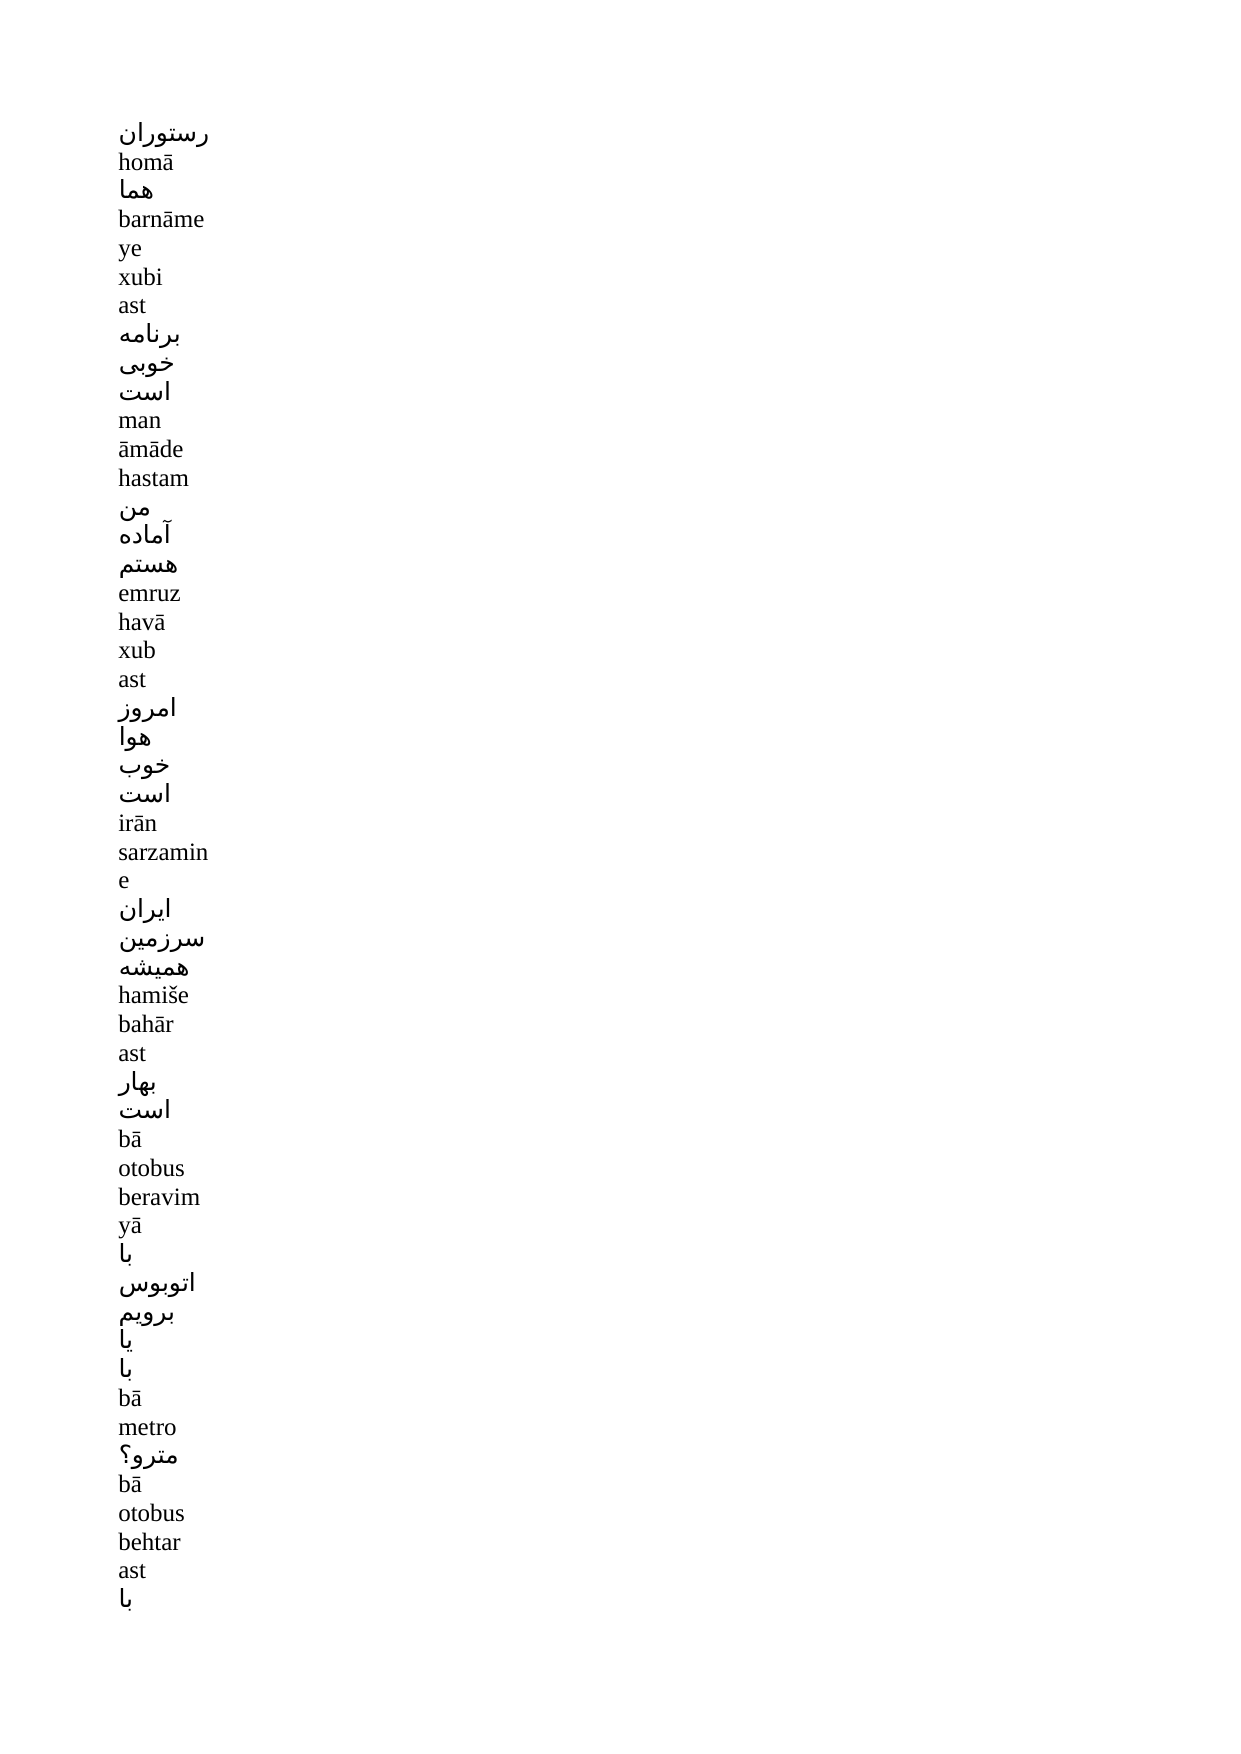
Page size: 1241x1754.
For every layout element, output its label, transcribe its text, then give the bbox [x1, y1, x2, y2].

text آماده [118, 521, 1122, 549]
text سرزمين [118, 923, 1122, 952]
text ast [118, 1556, 1122, 1584]
text ‫ایران [118, 894, 1122, 923]
text ast [118, 1038, 1122, 1067]
text ‫بهار [118, 1067, 1122, 1096]
text خوبى [118, 348, 1122, 377]
text bā [118, 1124, 1122, 1153]
text ‫برنامه [118, 319, 1122, 348]
text beravim [118, 1182, 1122, 1211]
text xubi [118, 262, 1122, 291]
text ‫من [118, 492, 1122, 521]
text yā [118, 1211, 1122, 1239]
text havā [118, 607, 1122, 636]
text homā [118, 147, 1122, 176]
text است‬ [118, 1096, 1122, 1124]
text ‫با [118, 1584, 1122, 1613]
text barnāme [118, 204, 1122, 233]
text رستوران‬ [118, 118, 1122, 147]
text sarzamin [118, 837, 1122, 866]
text emruz [118, 578, 1122, 607]
text ‫مترو؟‬ [118, 1441, 1122, 1469]
text است‬ [118, 779, 1122, 808]
text hastam [118, 463, 1122, 492]
text āmāde [118, 434, 1122, 463]
text bā [118, 1383, 1122, 1412]
text خوب [118, 751, 1122, 779]
text اتوبوس [118, 1268, 1122, 1297]
text هميشه‬ [118, 952, 1122, 981]
text است‬ [118, 377, 1122, 406]
text e [118, 866, 1122, 894]
text ast [118, 291, 1122, 319]
text otobus [118, 1498, 1122, 1527]
text bahār [118, 1009, 1122, 1038]
text hamiše [118, 981, 1122, 1009]
text با‬ [118, 1354, 1122, 1383]
text metro [118, 1412, 1122, 1441]
text behtar [118, 1527, 1122, 1556]
text otobus [118, 1153, 1122, 1182]
text ast [118, 664, 1122, 693]
text برویم [118, 1297, 1122, 1326]
text irān [118, 808, 1122, 837]
text هستم‬ [118, 549, 1122, 578]
text xub [118, 636, 1122, 664]
text ‫امروز [118, 693, 1122, 722]
text ye [118, 233, 1122, 262]
text یا [118, 1326, 1122, 1354]
text man [118, 406, 1122, 434]
text ‫هما‬ [118, 176, 1122, 204]
text bā [118, 1469, 1122, 1498]
text ‫با [118, 1239, 1122, 1268]
text هوا [118, 722, 1122, 751]
